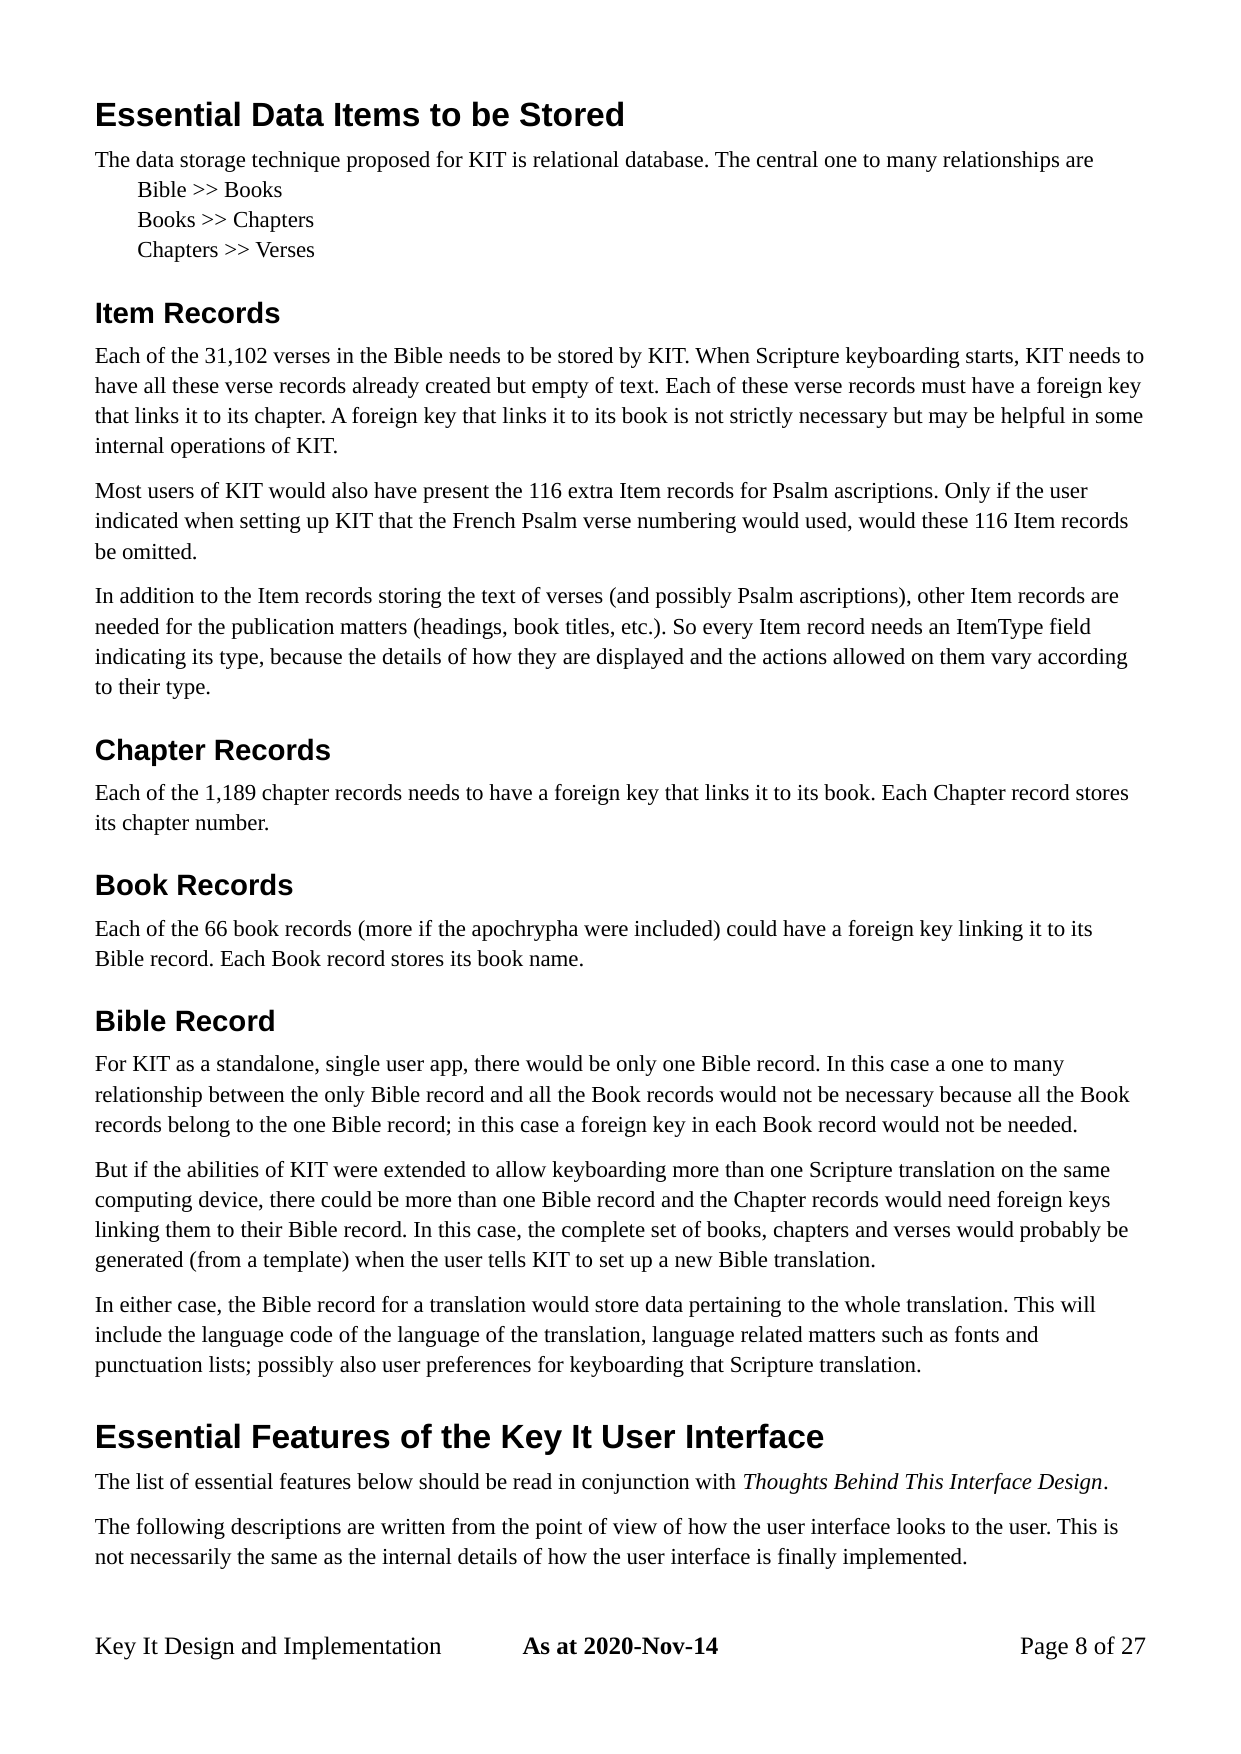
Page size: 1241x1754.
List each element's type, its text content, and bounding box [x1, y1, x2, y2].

text Each of the 31,102 verses in the Bible needs to be stored by KIT. When Scripture keyboarding starts, KIT needs to have all these verse records already created but empty of text. Each of these verse records must have a foreign key that links it to its chapter. A foreign key that links it to its book is not strictly necessary but may be helpful in some internal operations of KIT. [94, 342, 1146, 459]
subtitle Chapter Records [94, 732, 1146, 766]
text But if the abilities of KIT were extended to allow keyboarding more than one Scripture translation on the same computing device, there could be more than one Bible record and the Chapter records would need foreign keys linking them to their Bible record. In this case, the complete set of books, chapters and verses would probably be generated (from a template) when the user tells KIT to set up a new Bible translation. [94, 1156, 1146, 1273]
text Most users of KIT would also have present the 116 extra Item records for Psalm ascriptions. Only if the user indicated when setting up KIT that the French Psalm verse numbering would used, would these 116 Item records be omitted. [94, 477, 1146, 564]
subtitle Book Records [94, 868, 1146, 902]
text Each of the 66 book records (more if the apochrypha were included) could have a foreign key linking it to its Bible record. Each Book record stores its book name. [94, 914, 1146, 971]
text In addition to the Item records storing the text of verses (and possibly Psalm ascriptions), other Item records are needed for the publication matters (headings, book titles, etc.). So every Item record needs an ItemType field indicating its type, because the details of how they are displayed and the actions allowed on them vary according to their type. [94, 582, 1146, 699]
text Each of the 1,189 chapter records needs to have a foreign key that links it to its book. Each Chapter record stores its chapter number. [94, 779, 1146, 835]
subtitle Essential Data Items to be Stored [94, 94, 1146, 133]
subtitle Item Records [94, 296, 1146, 329]
subtitle Bible Record [94, 1004, 1146, 1038]
text The data storage technique proposed for KIT is relational database. The central one to many relationships are Bible >> Books Books >> Chapters Chapters >> Verses [94, 146, 1146, 263]
text The following descriptions are written from the point of view of how the user interface looks to the user. This is not necessarily the same as the internal details of how the user interface is finally implemented. [94, 1513, 1146, 1569]
text In either case, the Bible record for a translation would store data pertaining to the whole translation. This will include the language code of the language of the translation, language related matters such as fonts and punctuation lists; possibly also user preferences for keyboarding that Scripture translation. [94, 1291, 1146, 1378]
text The list of essential features below should be read in conjunction with Thoughts Behind This Interface Design. [94, 1468, 1146, 1494]
subtitle Essential Features of the Key It User Interface [94, 1417, 1146, 1456]
text For KIT as a standalone, single user app, there would be only one Bible record. In this case a one to many relationship between the only Bible record and all the Book records would not be necessary because all the Book records belong to the one Bible record; in this case a foreign key in each Book record would not be needed. [94, 1050, 1146, 1137]
